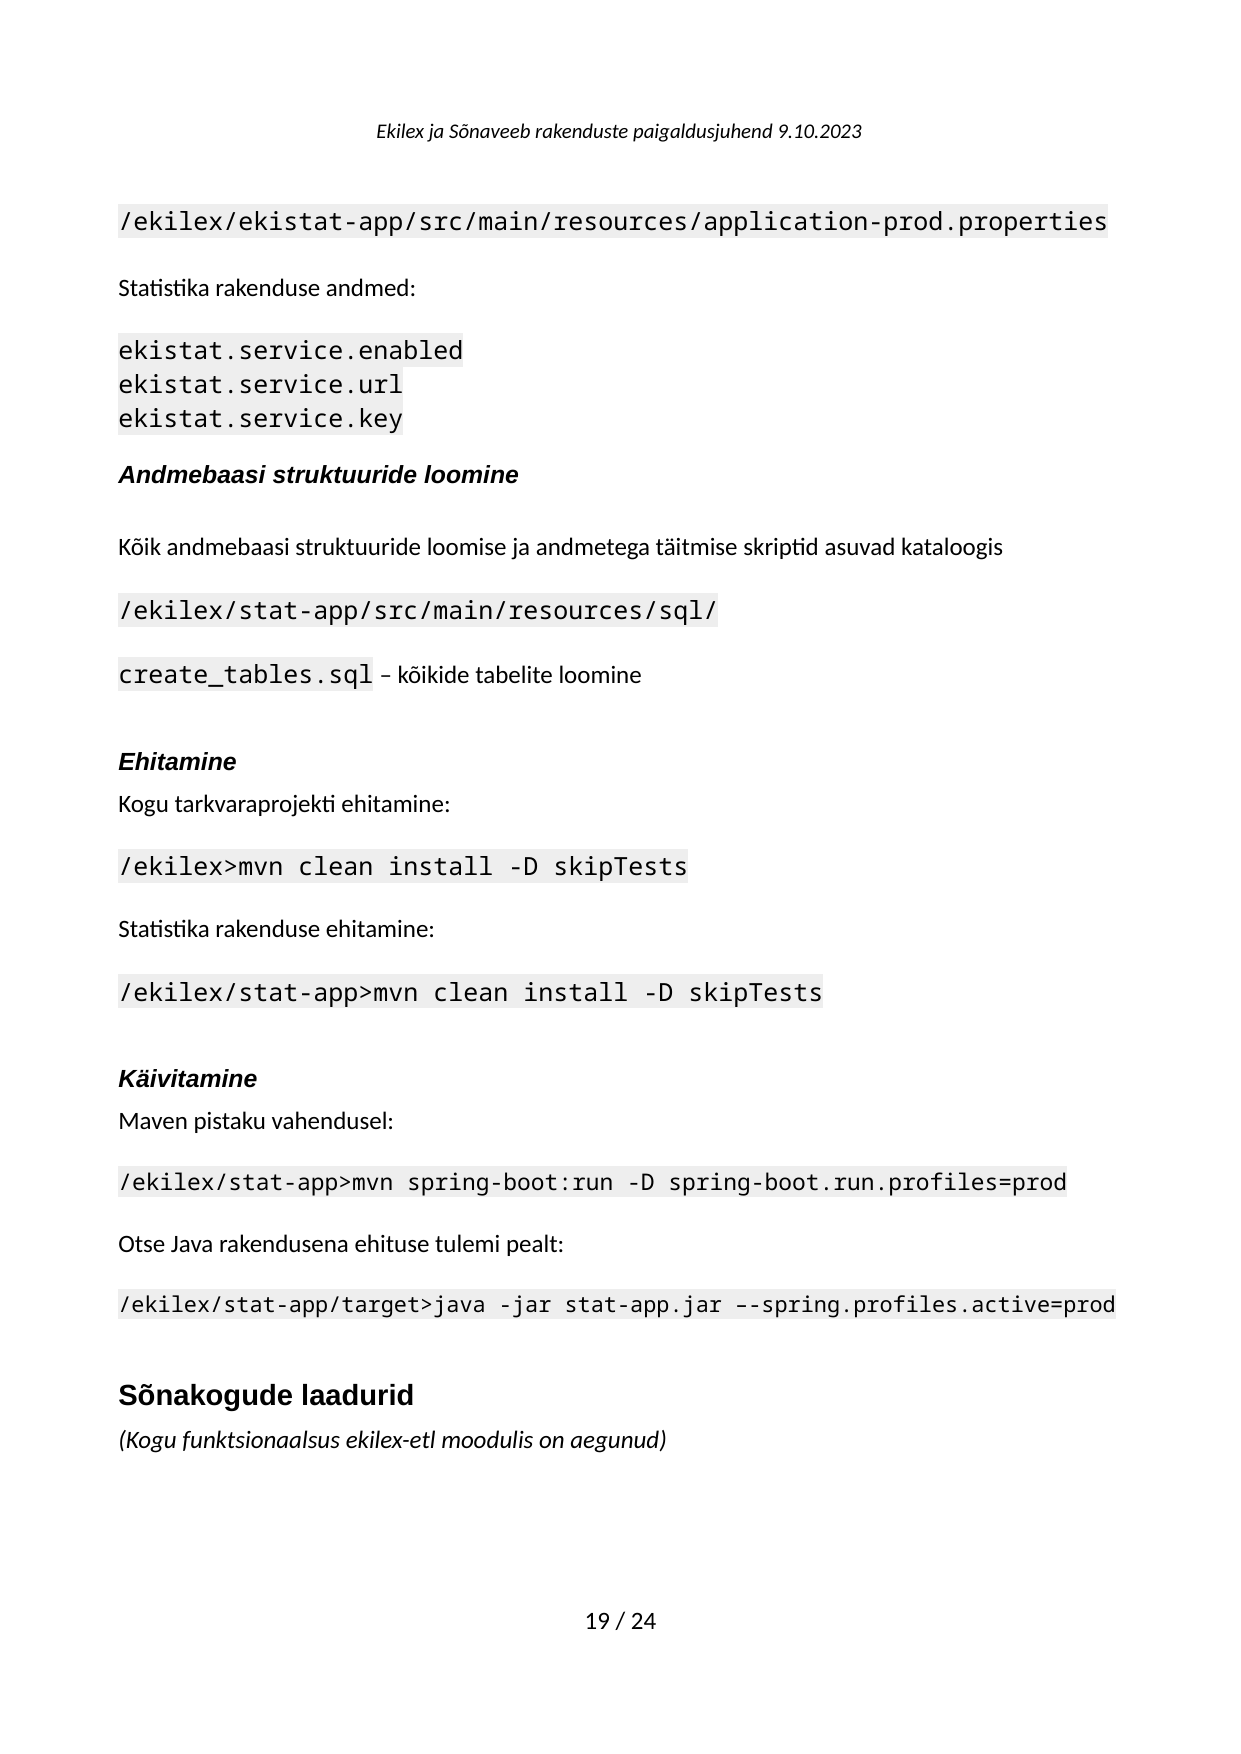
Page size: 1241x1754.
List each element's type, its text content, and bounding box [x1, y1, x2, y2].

text Kõik andmebaasi struktuuride loomise ja andmetega täitmise skriptid asuvad kataloogis [118, 531, 1122, 562]
text (Kogu funktsionaalsus ekilex-etl moodulis on aegunud) [118, 1424, 1122, 1454]
text /ekilex>mvn clean install -D skipTests [118, 849, 1122, 883]
text ekistat.service.key [118, 401, 1122, 435]
subtitle Sõnakogude laadurid [118, 1378, 1122, 1411]
subtitle Andmebaasi struktuuride loomine [118, 460, 1122, 488]
text /ekilex/stat-app/target>java -jar stat-app.jar –-spring.profiles.active=prod [118, 1289, 1122, 1319]
text ekistat.service.url [118, 367, 1122, 401]
subtitle Ehitamine [118, 747, 1122, 775]
text /ekilex/stat-app>mvn spring-boot:run -D spring-boot.run.profiles=prod [118, 1166, 1122, 1197]
text Kogu tarkvaraprojekti ehitamine: [118, 788, 1122, 818]
text Statistika rakenduse andmed: [118, 272, 1122, 302]
text Maven pistaku vahendusel: [118, 1105, 1122, 1136]
text Otse Java rakendusena ehituse tulemi pealt: [118, 1228, 1122, 1258]
subtitle Käivitamine [118, 1064, 1122, 1092]
text Statistika rakenduse ehitamine: [118, 913, 1122, 944]
text /ekilex/stat-app>mvn clean install -D skipTests [118, 974, 1122, 1008]
text create_tables.sql – kõikide tabelite loomine [118, 657, 1122, 691]
text ekistat.service.enabled [118, 333, 1122, 367]
text /ekilex/stat-app/src/main/resources/sql/ [118, 592, 1122, 627]
text /ekilex/ekistat-app/src/main/resources/application-prod.properties [118, 203, 1122, 238]
